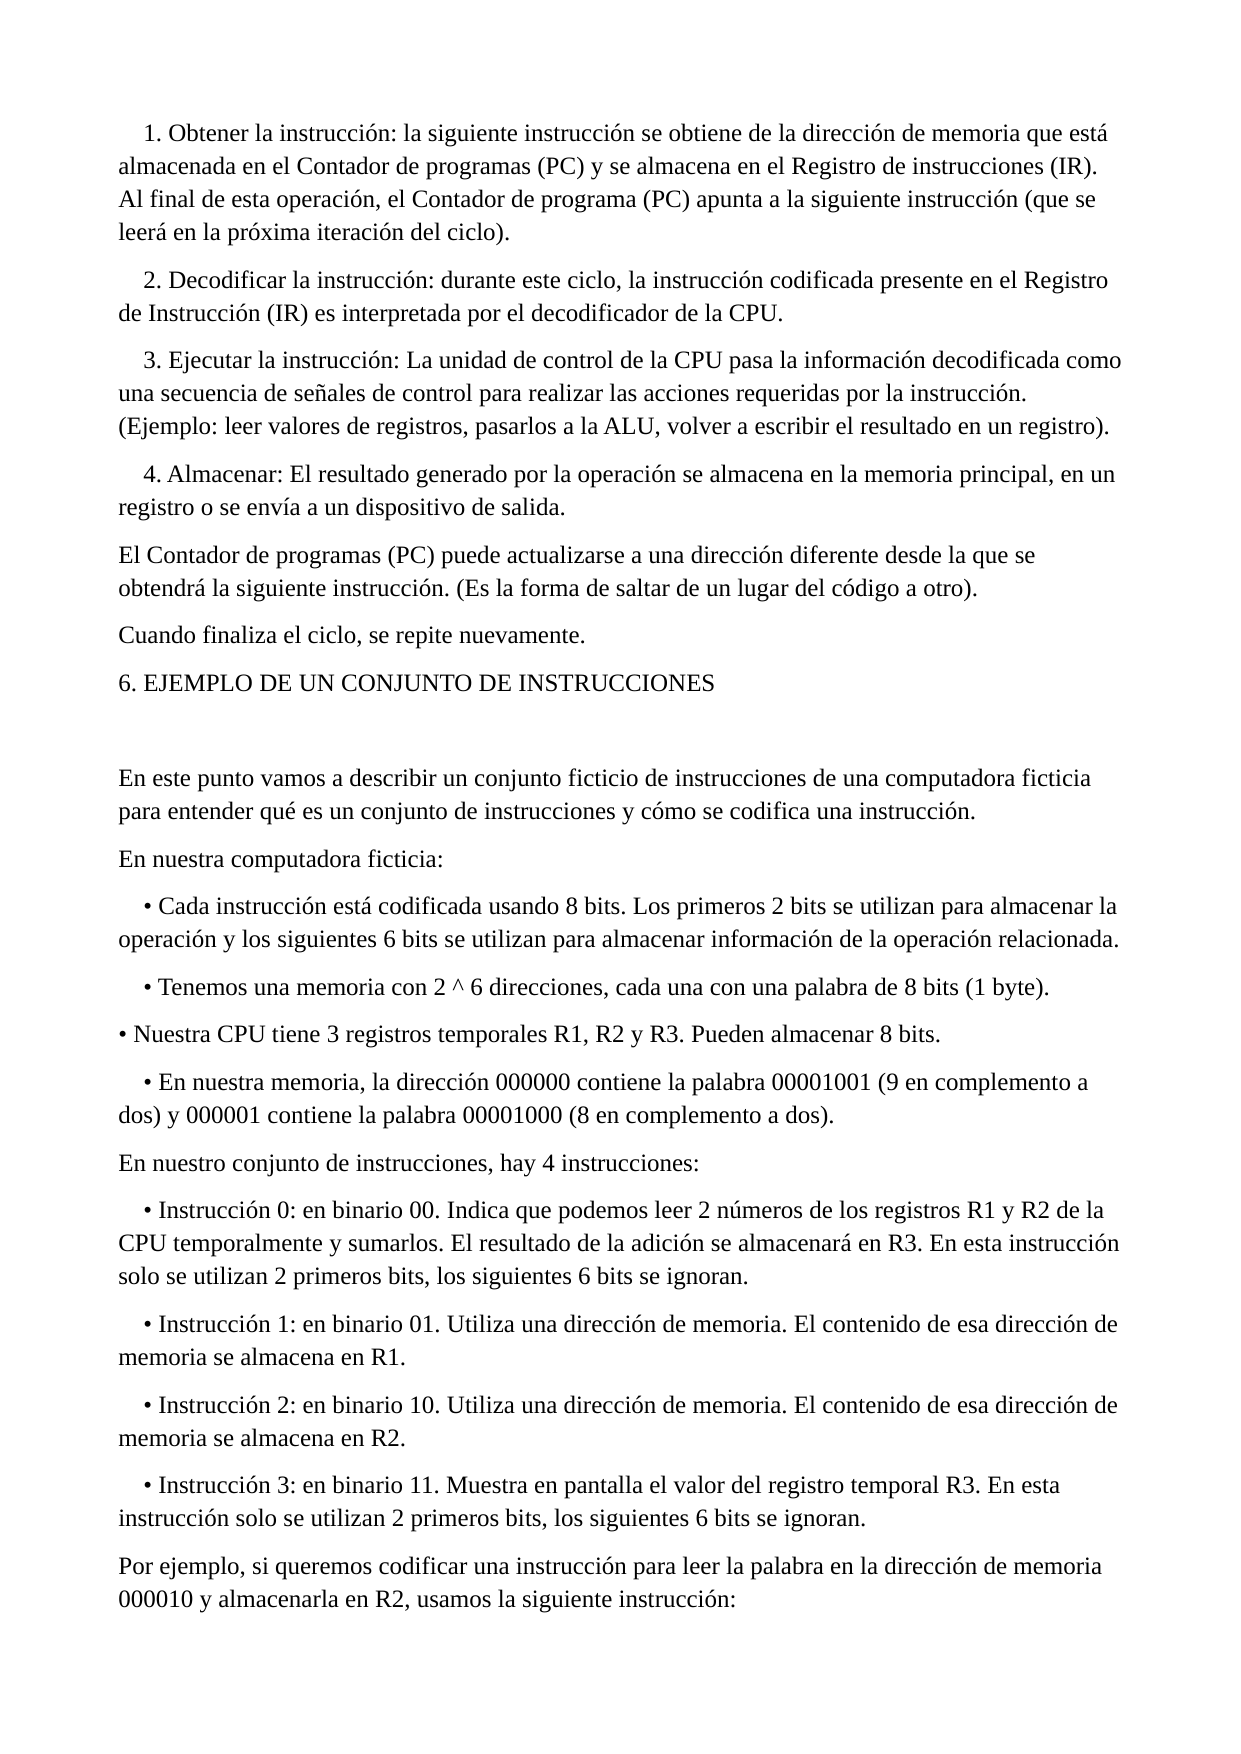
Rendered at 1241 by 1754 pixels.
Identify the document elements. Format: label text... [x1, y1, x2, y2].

text • En nuestra memoria, la dirección 000000 contiene la palabra 00001001 (9 en complemento a dos) y 000001 contiene la palabra 00001000 (8 en complemento a dos). [118, 1067, 1122, 1129]
text • Instrucción 2: en binario 10. Utiliza una dirección de memoria. El contenido de esa dirección de memoria se almacena en R2. [118, 1390, 1122, 1451]
text En nuestro conjunto de instrucciones, hay 4 instrucciones: [118, 1148, 1122, 1177]
text • Instrucción 3: en binario 11. Muestra en pantalla el valor del registro temporal R3. En esta instrucción solo se utilizan 2 primeros bits, los siguientes 6 bits se ignoran. [118, 1470, 1122, 1532]
text El Contador de programas (PC) puede actualizarse a una dirección diferente desde la que se obtendrá la siguiente instrucción. (Es la forma de saltar de un lugar del código a otro). [118, 540, 1122, 601]
text 4. Almacenar: El resultado generado por la operación se almacena en la memoria principal, en un registro o se envía a un dispositivo de salida. [118, 459, 1122, 521]
text • Nuestra CPU tiene 3 registros temporales R1, R2 y R3. Pueden almacenar 8 bits. [118, 1019, 1122, 1048]
text En este punto vamos a describir un conjunto ficticio de instrucciones de una computadora ficticia para entender qué es un conjunto de instrucciones y cómo se codifica una instrucción. [118, 763, 1122, 825]
text 6. EJEMPLO DE UN CONJUNTO DE INSTRUCCIONES [118, 668, 1122, 697]
text En nuestra computadora ficticia: [118, 844, 1122, 872]
text • Cada instrucción está codificada usando 8 bits. Los primeros 2 bits se utilizan para almacenar la operación y los siguientes 6 bits se utilizan para almacenar información de la operación relacionada. [118, 891, 1122, 953]
text 1. Obtener la instrucción: la siguiente instrucción se obtiene de la dirección de memoria que está almacenada en el Contador de programas (PC) y se almacena en el Registro de instrucciones (IR). Al final de esta operación, el Contador de programa (PC) apunta a la siguiente instrucción (que se leerá en la próxima iteración del ciclo). [118, 118, 1122, 246]
text 3. Ejecutar la instrucción: La unidad de control de la CPU pasa la información decodificada como una secuencia de señales de control para realizar las acciones requeridas por la instrucción. (Ejemplo: leer valores de registros, pasarlos a la ALU, volver a escribir el resultado en un registro). [118, 345, 1122, 440]
text • Instrucción 1: en binario 01. Utiliza una dirección de memoria. El contenido de esa dirección de memoria se almacena en R1. [118, 1309, 1122, 1371]
text Cuando finaliza el ciclo, se repite nuevamente. [118, 620, 1122, 649]
text • Tenemos una memoria con 2 ^ 6 direcciones, cada una con una palabra de 8 bits (1 byte). [118, 972, 1122, 1001]
text 2. Decodificar la instrucción: durante este ciclo, la instrucción codificada presente en el Registro de Instrucción (IR) es interpretada por el decodificador de la CPU. [118, 265, 1122, 327]
text Por ejemplo, si queremos codificar una instrucción para leer la palabra en la dirección de memoria 000010 y almacenarla en R2, usamos la siguiente instrucción: [118, 1551, 1122, 1613]
text • Instrucción 0: en binario 00. Indica que podemos leer 2 números de los registros R1 y R2 de la CPU temporalmente y sumarlos. El resultado de la adición se almacenará en R3. En esta instrucción solo se utilizan 2 primeros bits, los siguientes 6 bits se ignoran. [118, 1195, 1122, 1290]
